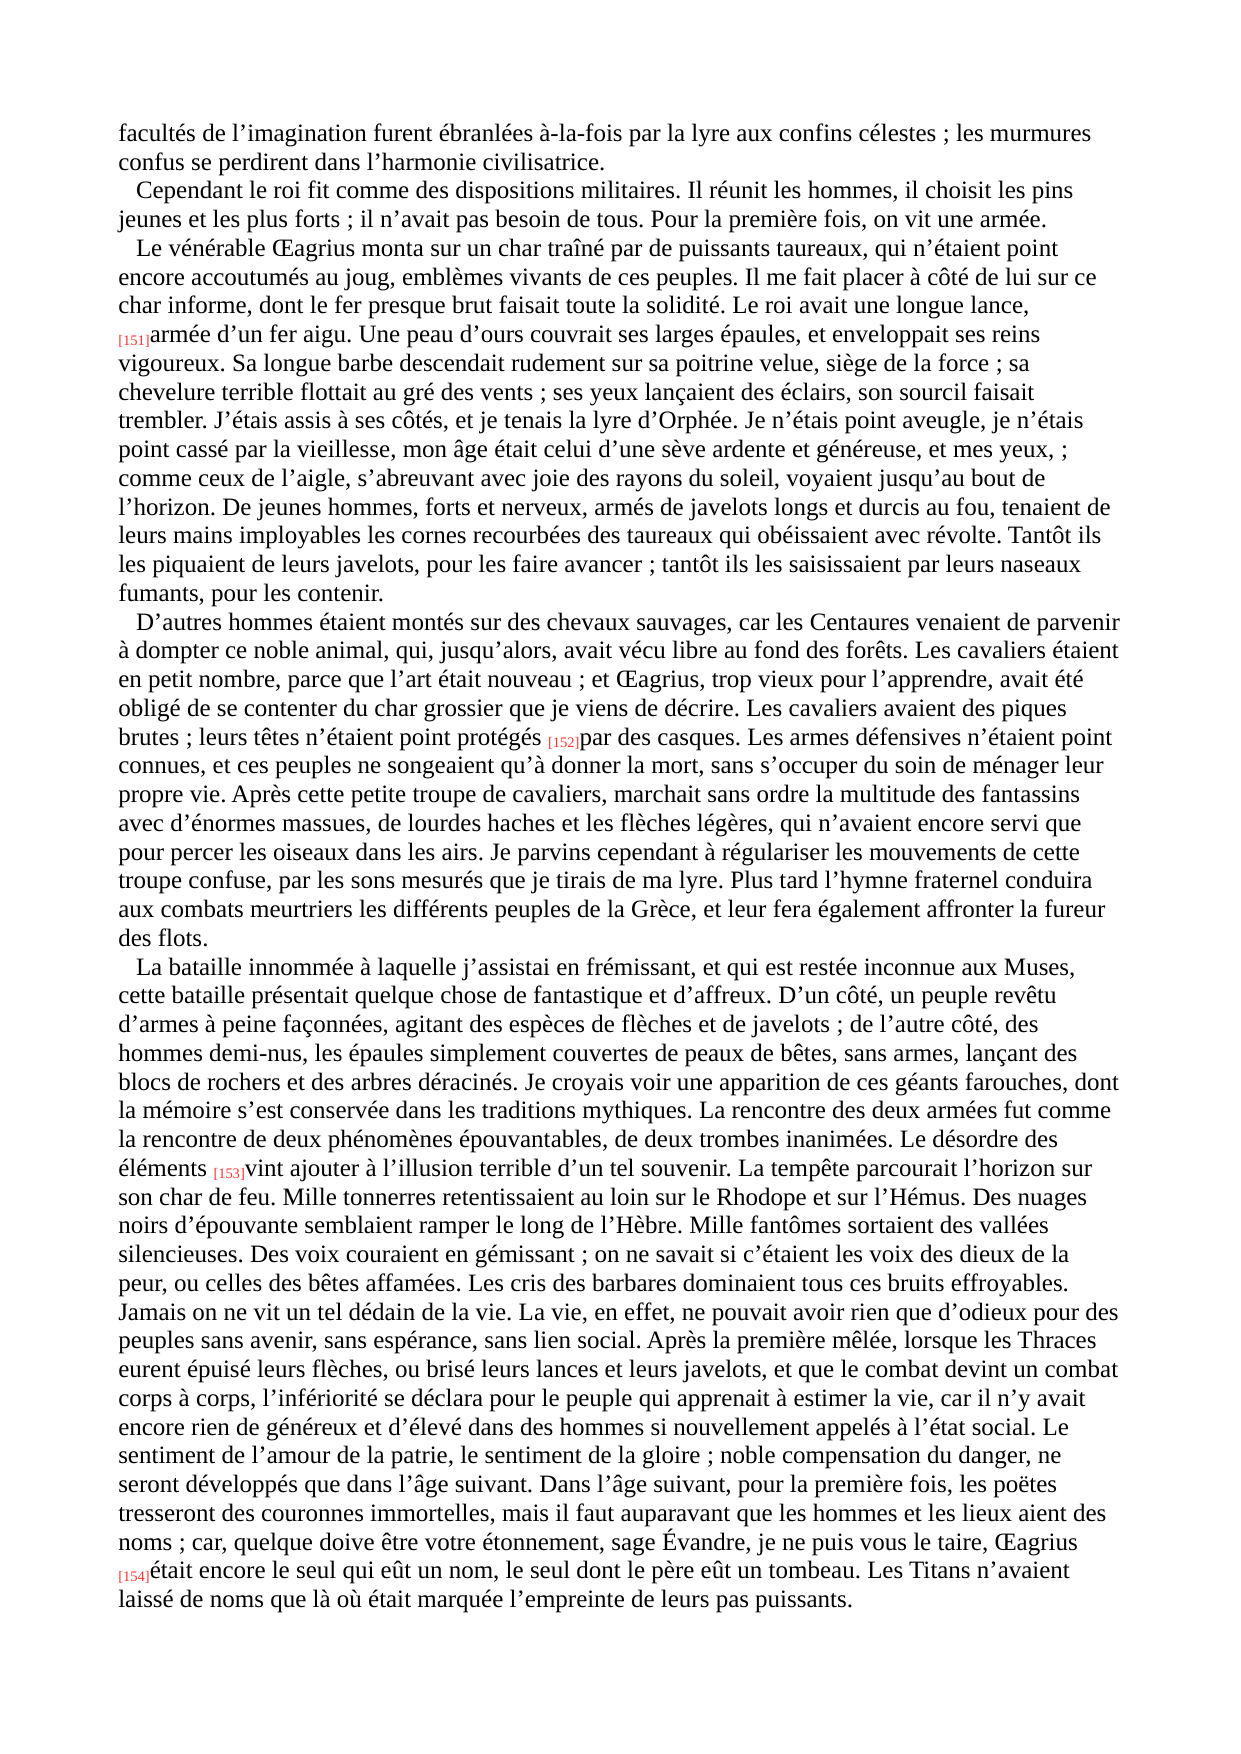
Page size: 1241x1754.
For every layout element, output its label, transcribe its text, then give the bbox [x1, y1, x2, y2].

text facultés de l’imagination furent ébranlées à-la-fois par la lyre aux confins célestes ; les murmures confus se perdirent dans l’harmonie civilisatrice. [118, 118, 1122, 176]
text Cependant le roi fit comme des dispositions militaires. Il réunit les hommes, il choisit les pins jeunes et les plus forts ; il n’avait pas besoin de tous. Pour la première fois, on vit une armée. [118, 176, 1122, 233]
text La bataille innommée à laquelle j’assistai en frémissant, et qui est restée inconnue aux Muses, cette bataille présentait quelque chose de fantastique et d’affreux. D’un côté, un peuple revêtu d’armes à peine façonnées, agitant des espèces de flèches et de javelots ; de l’autre côté, des hommes demi-nus, les épaules simplement couvertes de peaux de bêtes, sans armes, lançant des blocs de rochers et des arbres déracinés. Je croyais voir une apparition de ces géants farouches, dont la mémoire s’est conservée dans les traditions mythiques. La rencontre des deux armées fut comme la rencontre de deux phénomènes épouvantables, de deux trombes inanimées. Le désordre des éléments [153]vint ajouter à l’illusion terrible d’un tel souvenir. La tempête parcourait l’horizon sur son char de feu. Mille tonnerres retentissaient au loin sur le Rhodope et sur l’Hémus. Des nuages noirs d’épouvante semblaient ramper le long de l’Hèbre. Mille fantômes sortaient des vallées silencieuses. Des voix couraient en gémissant ; on ne savait si c’étaient les voix des dieux de la peur, ou celles des bêtes affamées. Les cris des barbares dominaient tous ces bruits effroyables. Jamais on ne vit un tel dédain de la vie. La vie, en effet, ne pouvait avoir rien que d’odieux pour des peuples sans avenir, sans espérance, sans lien social. Après la première mêlée, lorsque les Thraces eurent épuisé leurs flèches, ou brisé leurs lances et leurs javelots, et que le combat devint un combat corps à corps, l’infériorité se déclara pour le peuple qui apprenait à estimer la vie, car il n’y avait encore rien de généreux et d’élevé dans des hommes si nouvellement appelés à l’état social. Le sentiment de l’amour de la patrie, le sentiment de la gloire ; noble compensation du danger, ne seront développés que dans l’âge suivant. Dans l’âge suivant, pour la première fois, les poëtes tresseront des couronnes immortelles, mais il faut auparavant que les hommes et les lieux aient des noms ; car, quelque doive être votre étonnement, sage Évandre, je ne puis vous le taire, Œagrius [154]était encore le seul qui eût un nom, le seul dont le père eût un tombeau. Les Titans n’avaient laissé de noms que là où était marquée l’empreinte de leurs pas puissants. [118, 952, 1122, 1613]
text Le vénérable Œagrius monta sur un char traîné par de puissants taureaux, qui n’étaient point encore accoutumés au joug, emblèmes vivants de ces peuples. Il me fait placer à côté de lui sur ce char informe, dont le fer presque brut faisait toute la solidité. Le roi avait une longue lance, [151]armée d’un fer aigu. Une peau d’ours couvrait ses larges épaules, et enveloppait ses reins vigoureux. Sa longue barbe descendait rudement sur sa poitrine velue, siège de la force ; sa chevelure terrible flottait au gré des vents ; ses yeux lançaient des éclairs, son sourcil faisait trembler. J’étais assis à ses côtés, et je tenais la lyre d’Orphée. Je n’étais point aveugle, je n’étais point cassé par la vieillesse, mon âge était celui d’une sève ardente et généreuse, et mes yeux, ; comme ceux de l’aigle, s’abreuvant avec joie des rayons du soleil, voyaient jusqu’au bout de l’horizon. De jeunes hommes, forts et nerveux, armés de javelots longs et durcis au fou, tenaient de leurs mains imployables les cornes recourbées des taureaux qui obéissaient avec révolte. Tantôt ils les piquaient de leurs javelots, pour les faire avancer ; tantôt ils les saisissaient par leurs naseaux fumants, pour les contenir. [118, 233, 1122, 607]
text D’autres hommes étaient montés sur des chevaux sauvages, car les Centaures venaient de parvenir à dompter ce noble animal, qui, jusqu’alors, avait vécu libre au fond des forêts. Les cavaliers étaient en petit nombre, parce que l’art était nouveau ; et Œagrius, trop vieux pour l’apprendre, avait été obligé de se contenter du char grossier que je viens de décrire. Les cavaliers avaient des piques brutes ; leurs têtes n’étaient point protégés [152]par des casques. Les armes défensives n’étaient point connues, et ces peuples ne songeaient qu’à donner la mort, sans s’occuper du soin de ménager leur propre vie. Après cette petite troupe de cavaliers, marchait sans ordre la multitude des fantassins avec d’énormes massues, de lourdes haches et les flèches légères, qui n’avaient encore servi que pour percer les oiseaux dans les airs. Je parvins cependant à régulariser les mouvements de cette troupe confuse, par les sons mesurés que je tirais de ma lyre. Plus tard l’hymne fraternel conduira aux combats meurtriers les différents peuples de la Grèce, et leur fera également affronter la fureur des flots. [118, 607, 1122, 952]
